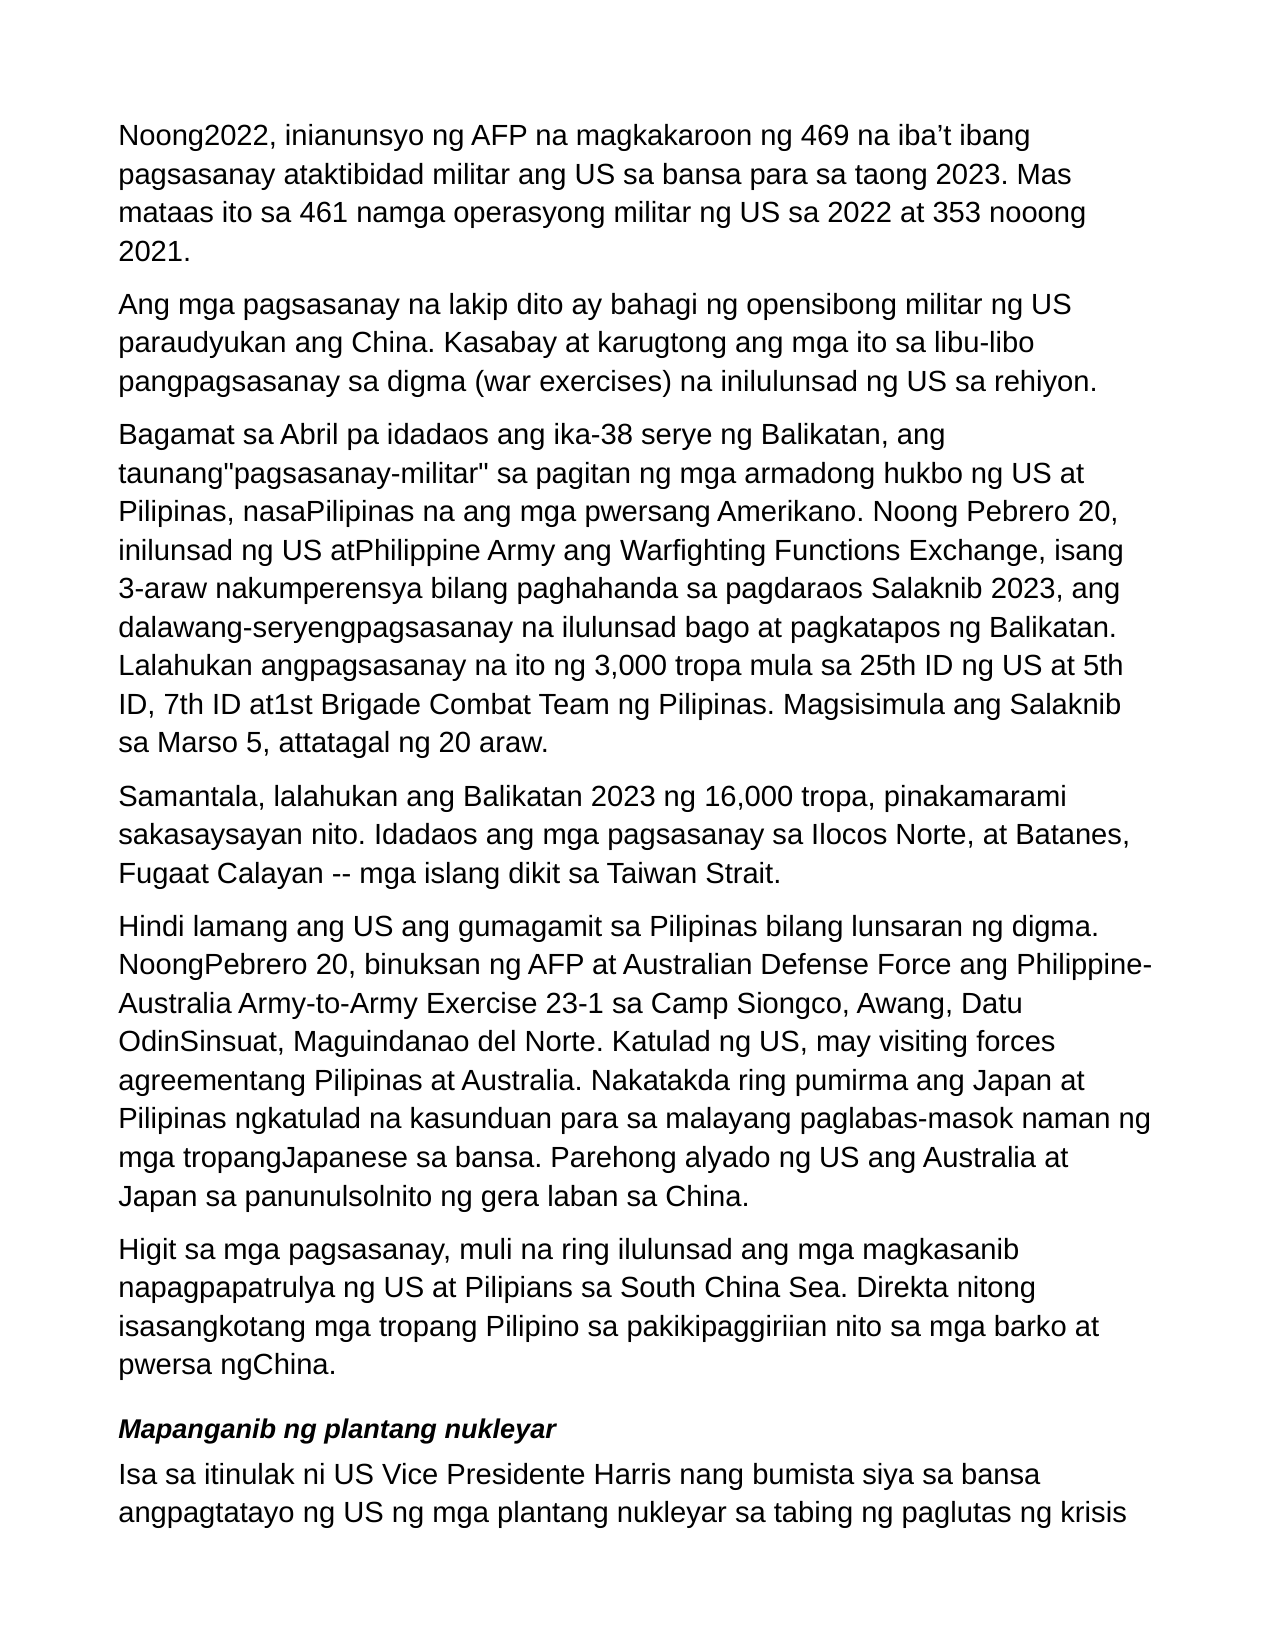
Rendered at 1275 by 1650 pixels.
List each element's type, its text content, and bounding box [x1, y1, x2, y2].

text Samantala, lalahukan ang Balikatan 2023 ng 16,000 tropa, pinakamarami sakasaysayan nito. Idadaos ang mga pagsasanay sa Ilocos Norte, at Batanes, Fugaat Calayan -- mga islang dikit sa Taiwan Strait. [118, 778, 1157, 889]
text Isa sa itinulak ni US Vice Presidente Harris nang bumista siya sa bansa angpagtatayo ng US ng mga plantang nukleyar sa tabing ng paglutas ng krisis [118, 1457, 1157, 1529]
text Bagamat sa Abril pa idadaos ang ika-38 serye ng Balikatan, ang taunang"pagsasanay-militar" sa pagitan ng mga armadong hukbo ng US at Pilipinas, nasaPilipinas na ang mga pwersang Amerikano. Noong Pebrero 20, inilunsad ng US atPhilippine Army ang Warfighting Functions Exchange, isang 3-araw nakumperensya bilang paghahanda sa pagdaraos Salaknib 2023, ang dalawang-seryengpagsasanay na ilulunsad bago at pagkatapos ng Balikatan. Lalahukan angpagsasanay na ito ng 3,000 tropa mula sa 25th ID ng US at 5th ID, 7th ID at1st Brigade Combat Team ng Pilipinas. Magsisimula ang Salaknib sa Marso 5, attatagal ng 20 araw. [118, 417, 1157, 759]
text Higit sa mga pagsasanay, muli na ring ilulunsad ang mga magkasanib napagpapatrulya ng US at Pilipians sa South China Sea. Direkta nitong isasangkotang mga tropang Pilipino sa pakikipaggiriian nito sa mga barko at pwersa ngChina. [118, 1232, 1157, 1381]
subtitle Mapanganib ng plantang nukleyar [118, 1413, 1157, 1444]
text Ang mga pagsasanay na lakip dito ay bahagi ng opensibong militar ng US paraudyukan ang China. Kasabay at karugtong ang mga ito sa libu-libo pangpagsasanay sa digma (war exercises) na inilulunsad ng US sa rehiyon. [118, 287, 1157, 397]
text Hindi lamang ang US ang gumagamit sa Pilipinas bilang lunsaran ng digma. NoongPebrero 20, binuksan ng AFP at Australian Defense Force ang Philippine-Australia Army-to-Army Exercise 23-1 sa Camp Siongco, Awang, Datu OdinSinsuat, Maguindanao del Norte. Katulad ng US, may visiting forces agreementang Pilipinas at Australia. Nakatakda ring pumirma ang Japan at Pilipinas ngkatulad na kasunduan para sa malayang paglabas-masok naman ng mga tropangJapanese sa bansa. Parehong alyado ng US ang Australia at Japan sa panunulsolnito ng gera laban sa China. [118, 909, 1157, 1212]
text Noong2022, inianunsyo ng AFP na magkakaroon ng 469 na iba’t ibang pagsasanay ataktibidad militar ang US sa bansa para sa taong 2023. Mas mataas ito sa 461 namga operasyong militar ng US sa 2022 at 353 nooong 2021. [118, 118, 1157, 267]
